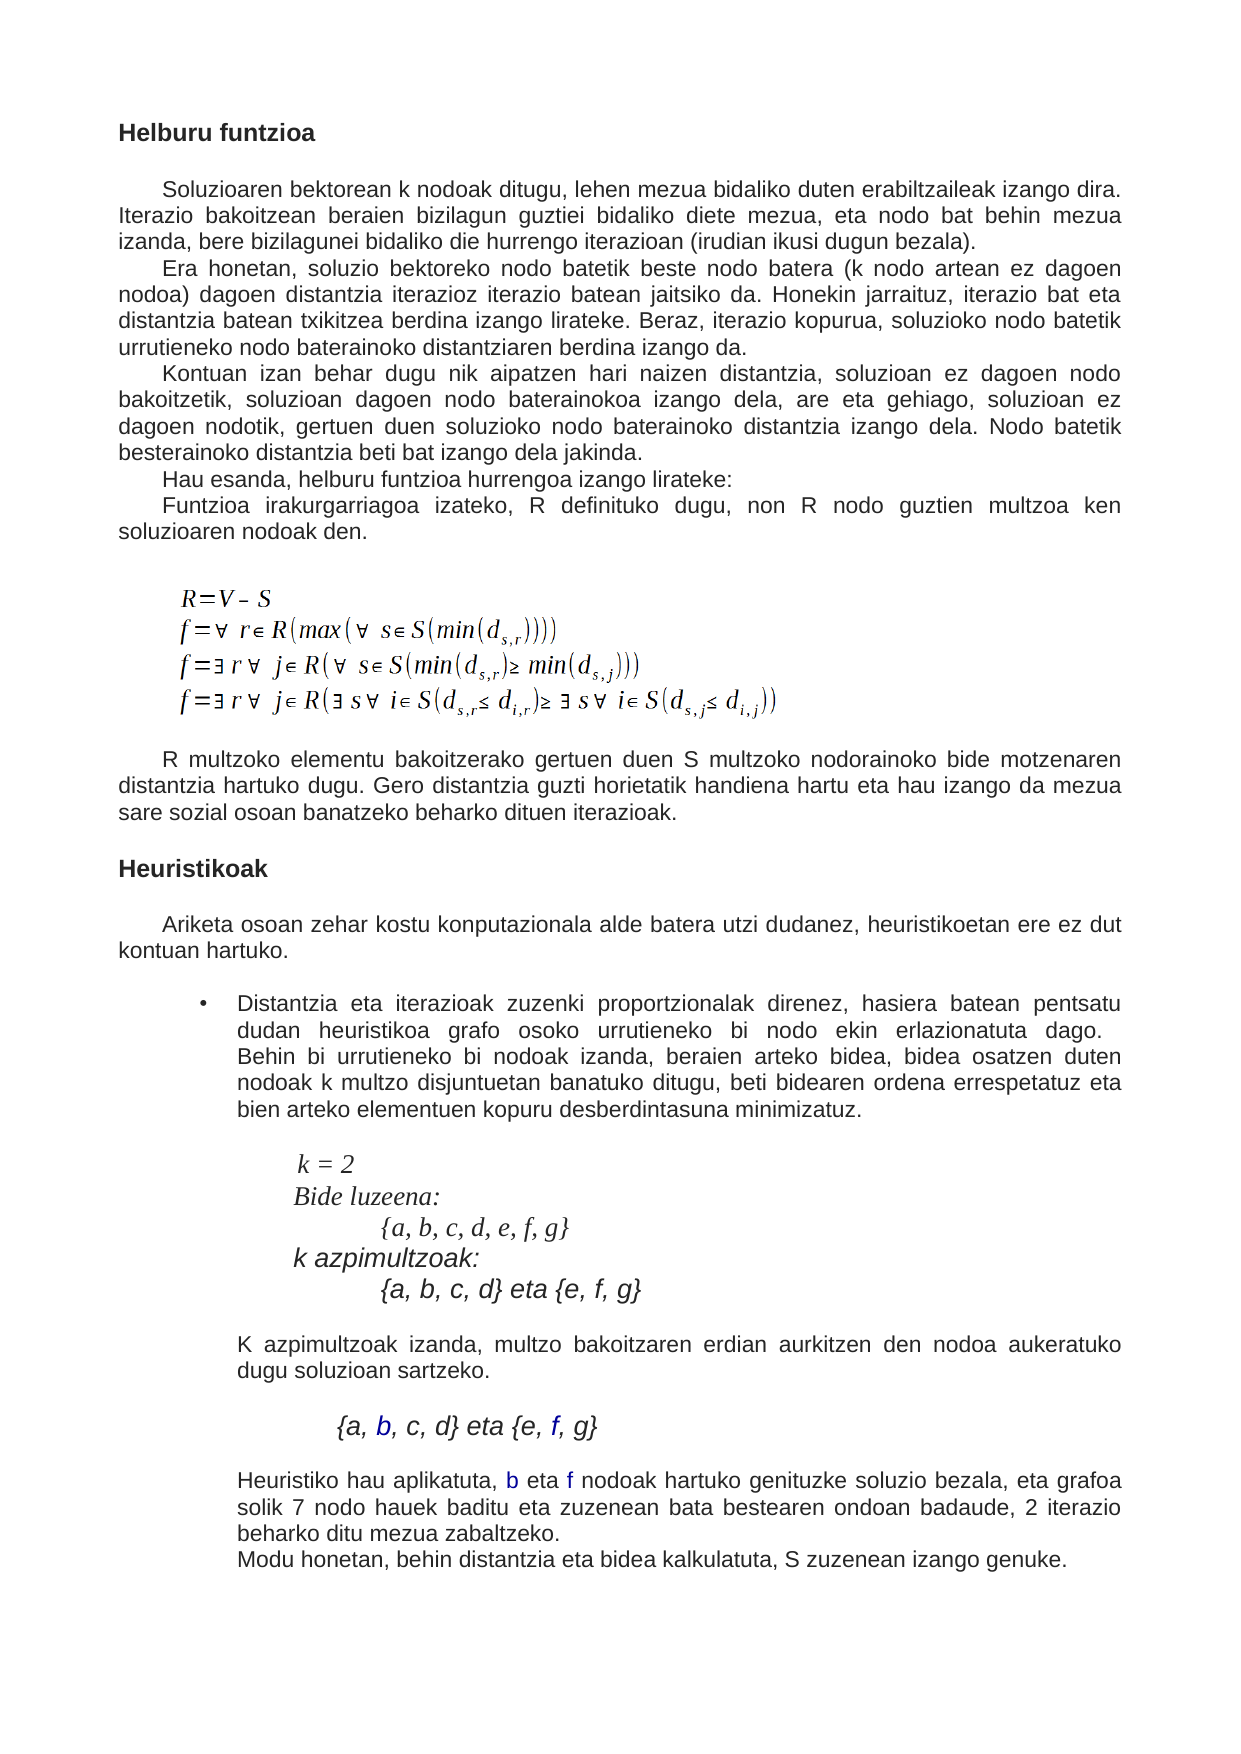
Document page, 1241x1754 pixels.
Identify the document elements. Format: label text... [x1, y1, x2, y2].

picture [178, 586, 778, 721]
text Era honetan, soluzio bektoreko nodo batetik beste nodo batera (k nodo artean ez dagoen nodoa) dagoen distantzia iterazioz iterazio batean jaitsiko da. Honekin jarraituz, iterazio bat eta distantzia batean txikitzea berdina izango lirateke. Beraz, iterazio kopurua, soluzioko nodo batetik urrutieneko nodo baterainoko distantziaren berdina izango da. [118, 255, 1122, 360]
list k = 2 [199, 1148, 1122, 1179]
list Heuristiko hau aplikatuta, b eta f nodoak hartuko genituzke soluzio bezala, eta grafoa solik 7 nodo hauek baditu eta zuzenean bata bestearen ondoan badaude, 2 iterazio beharko ditu mezua zabaltzeko. [199, 1467, 1122, 1546]
text Funtzioa irakurgarriagoa izateko, R definituko dugu, non R nodo guztien multzoa ken soluzioaren nodoak den. [118, 492, 1122, 544]
text Soluzioaren bektorean k nodoak ditugu, lehen mezua bidaliko duten erabiltzaileak izango dira. Iterazio bakoitzean beraien bizilagun guztiei bidaliko diete mezua, eta nodo bat behin mezua izanda, bere bizilagunei bidaliko die hurrengo iterazioan (irudian ikusi dugun bezala). [118, 176, 1122, 255]
text Ariketa osoan zehar kostu konputazionala alde batera utzi dudanez, heuristikoetan ere ez dut kontuan hartuko. [118, 911, 1122, 964]
text {a, b, c, d} eta {e, f, g} [118, 1273, 1122, 1304]
text Kontuan izan behar dugu nik aipatzen hari naizen distantzia, soluzioan ez dagoen nodo bakoitzetik, soluzioan dagoen nodo baterainokoa izango dela, are eta gehiago, soluzioan ez dagoen nodotik, gertuen duen soluzioko nodo baterainoko distantzia izango dela. Nodo batetik besterainoko distantzia beti bat izango dela jakinda. [118, 360, 1122, 466]
list K azpimultzoak izanda, multzo bakoitzaren erdian aurkitzen den nodoa aukeratuko dugu soluzioan sartzeko. [199, 1331, 1122, 1383]
text Heuristikoak [118, 854, 1122, 882]
text Hau esanda, helburu funtzioa hurrengoa izango lirateke: [118, 466, 1122, 492]
list Modu honetan, behin distantzia eta bidea kalkulatuta, S zuzenean izango genuke. [199, 1546, 1122, 1573]
text Bide luzeena: [118, 1179, 1122, 1211]
text {a, b, c, d} eta {e, f, g} [118, 1410, 1122, 1441]
text k azpimultzoak: [118, 1242, 1122, 1273]
text Helburu funtzioa [118, 118, 1122, 147]
text R multzoko elementu bakoitzerako gertuen duen S multzoko nodorainoko bide motzenaren distantzia hartuko dugu. Gero distantzia guzti horietatik handiena hartu eta hau izango da mezua sare sozial osoan banatzeko beharko dituen iterazioak. [118, 746, 1122, 825]
list Distantzia eta iterazioak zuzenki proportzionalak direnez, hasiera batean pentsatu dudan heuristikoa grafo osoko urrutieneko bi nodo ekin erlazionatuta dago. Behin bi urrutieneko bi nodoak izanda, beraien arteko bidea, bidea osatzen duten nodoak k multzo disjuntuetan banatuko ditugu, beti bidearen ordena errespetatuz eta bien arteko elementuen kopuru desberdintasuna minimizatuz. [199, 990, 1122, 1122]
text {a, b, c, d, e, f, g} [118, 1211, 1122, 1242]
